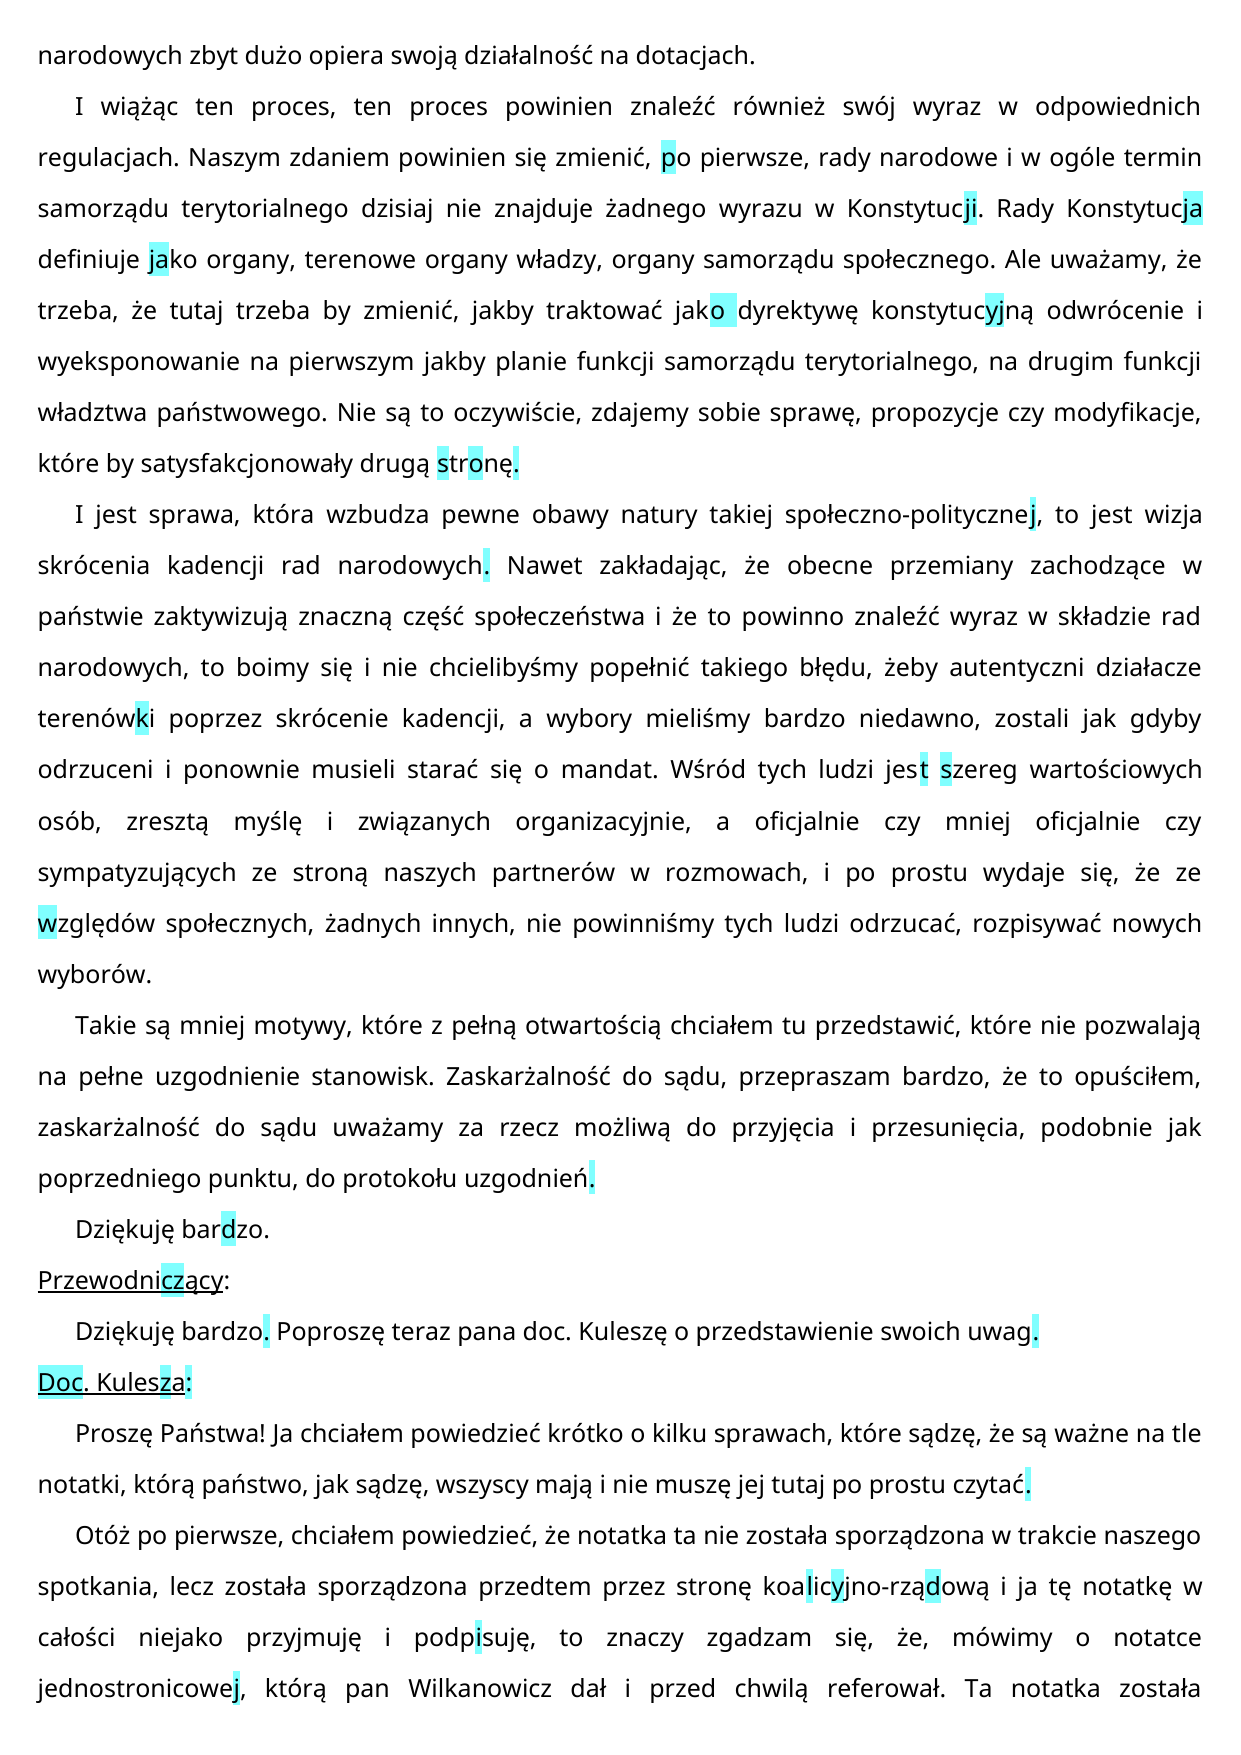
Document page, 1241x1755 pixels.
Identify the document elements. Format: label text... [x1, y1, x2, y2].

text Dziękuję bardzo. [37, 1211, 1203, 1246]
text Przewodniczący: [37, 1262, 1203, 1297]
text Doc. Kulesza: [37, 1364, 1203, 1399]
text I jest sprawa, która wzbudza pewne obawy natury takiej społeczno-politycznej, to jest wizja skrócenia kadencji rad narodowych. Nawet zakładając, że obecne przemiany zachodzące w państwie zaktywizują znaczną część społeczeństwa i że to powinno znaleźć wyraz w składzie rad narodowych, to boimy się i nie chcielibyśmy popełnić takiego błędu, żeby autentyczni działacze terenówki poprzez skrócenie kadencji, a wybory mieliśmy bardzo niedawno, zostali jak gdyby odrzuceni i ponownie musieli starać się o mandat. Wśród tych ludzi jest szereg wartościowych osób, zresztą myślę i związanych organizacyjnie, a oficjalnie czy mniej oficjalnie czy sympatyzujących ze stroną naszych partnerów w rozmowach, i po prostu wydaje się, że ze względów społecznych, żadnych innych, nie powinniśmy tych ludzi odrzucać, rozpisywać nowych wyborów. [37, 497, 1203, 990]
text Otóż po pierwsze, chciałem powiedzieć, że notatka ta nie została sporządzona w trakcie naszego spotkania, lecz została sporządzona przedtem przez stronę koalicyjno-rządową i ja tę notatkę w całości niejako przyjmuję i podpisuję, to znaczy zgadzam się, że, mówimy o notatce jednostronicowej, którą pan Wilkanowicz dał i przed chwilą referował. Ta notatka została [37, 1518, 1203, 1705]
text narodowych zbyt dużo opiera swoją działalność na dotacjach. [37, 37, 1203, 72]
text Proszę Państwa! Ja chciałem powiedzieć krótko o kilku sprawach, które sądzę, że są ważne na tle notatki, którą państwo, jak sądzę, wszyscy mają i nie muszę jej tutaj po prostu czytać. [37, 1416, 1203, 1501]
text I wiążąc ten proces, ten proces powinien znaleźć również swój wyraz w odpowiednich regulacjach. Naszym zdaniem powinien się zmienić, po pierwsze, rady narodowe i w ogóle termin samorządu terytorialnego dzisiaj nie znajduje żadnego wyrazu w Konstytucji. Rady Konstytucja definiuje jako organy, terenowe organy władzy, organy samorządu społecznego. Ale uważamy, że trzeba, że tutaj trzeba by zmienić, jakby traktować jako dyrektywę konstytucyjną odwrócenie i wyeksponowanie na pierwszym jakby planie funkcji samorządu terytorialnego, na drugim funkcji władztwa państwowego. Nie są to oczywiście, zdajemy sobie sprawę, propozycje czy modyfikacje, które by satysfakcjonowały drugą stronę. [37, 88, 1203, 480]
text Takie są mniej motywy, które z pełną otwartością chciałem tu przedstawić, które nie pozwalają na pełne uzgodnienie stanowisk. Zaskarżalność do sądu, przepraszam bardzo, że to opuściłem, zaskarżalność do sądu uważamy za rzecz możliwą do przyjęcia i przesunięcia, podobnie jak poprzedniego punktu, do protokołu uzgodnień. [37, 1007, 1203, 1194]
text Dziękuję bardzo. Poproszę teraz pana doc. Kuleszę o przedstawienie swoich uwag. [37, 1313, 1203, 1348]
